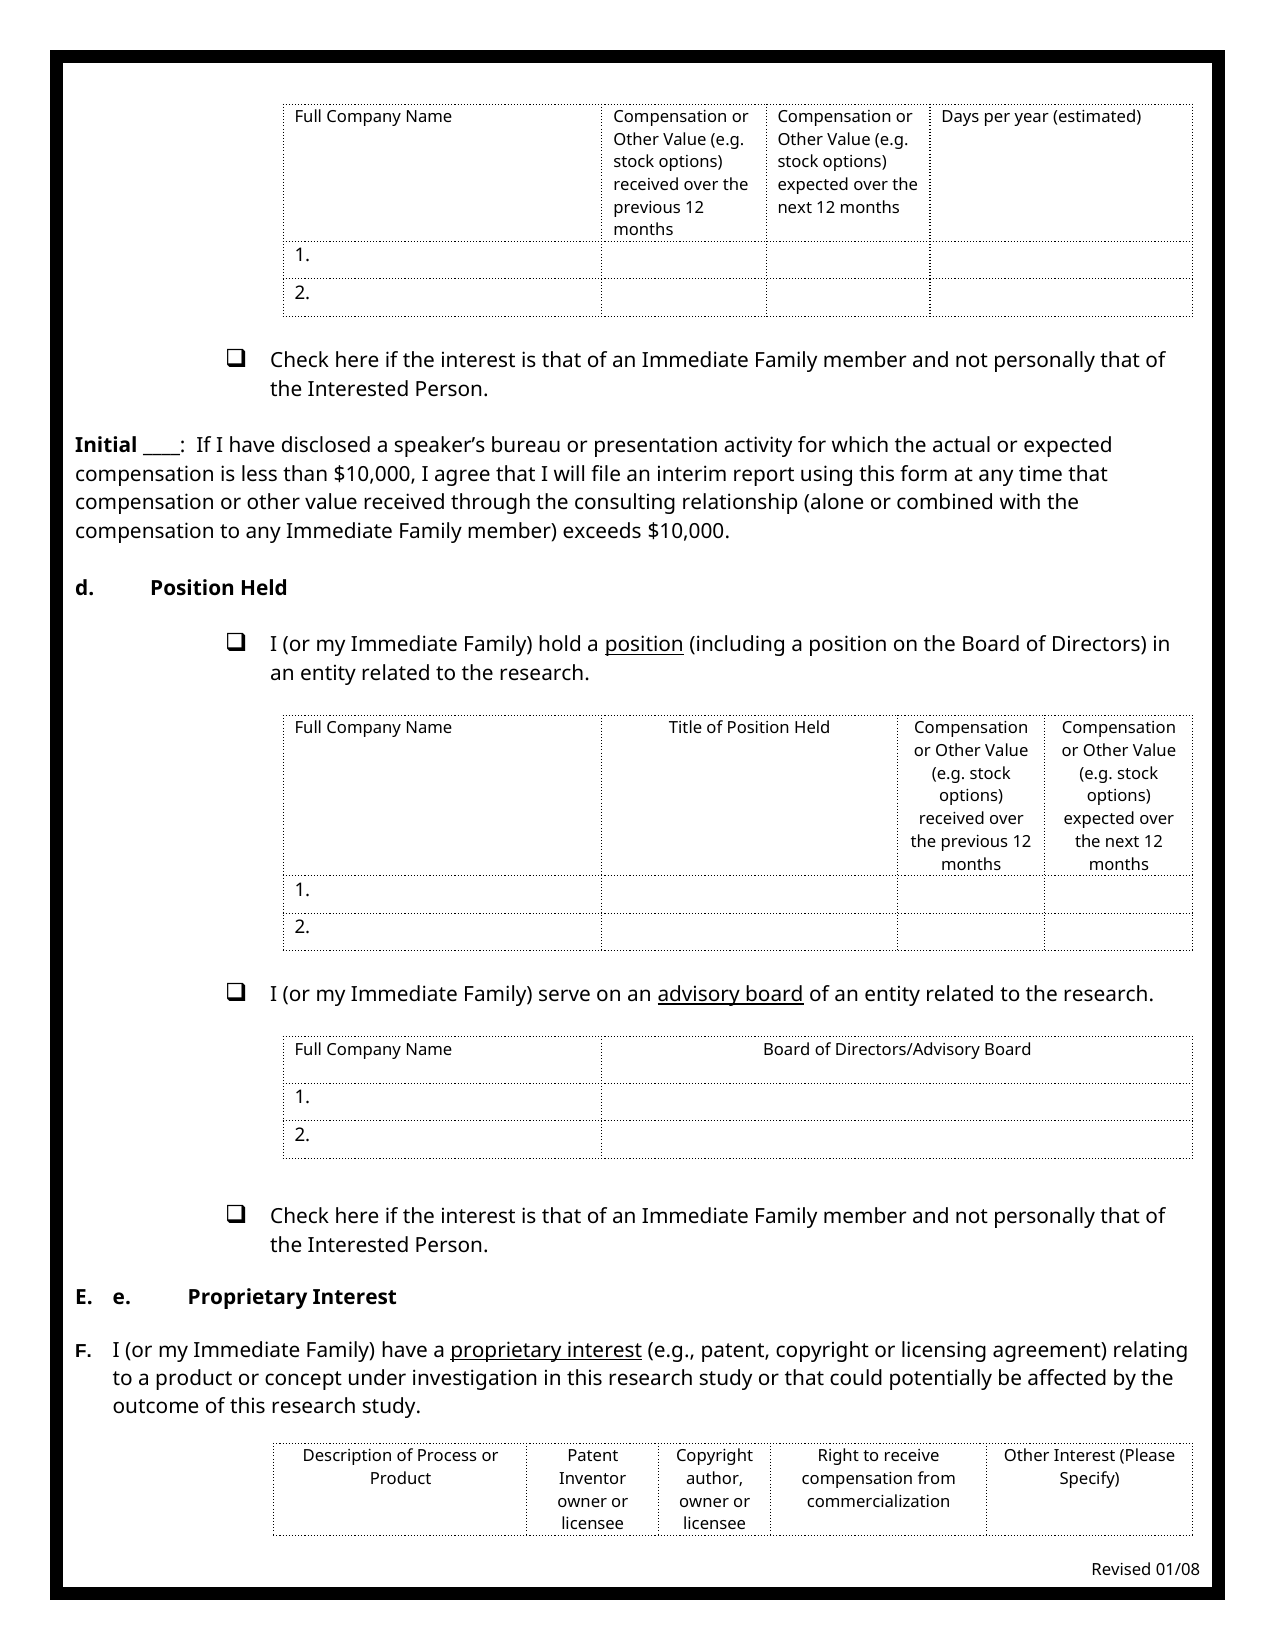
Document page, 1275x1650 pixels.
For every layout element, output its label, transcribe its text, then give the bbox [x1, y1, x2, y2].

table_cell [602, 913, 897, 950]
table_cell [602, 1083, 1192, 1120]
table_header Full Company Name [283, 1036, 602, 1083]
table_cell [602, 278, 766, 316]
table_header Compensation or Other Value (e.g. stock options) expected over the next 12 months [1045, 715, 1192, 875]
text Initial ____: If I have disclosed a speaker’s bureau or presentation activity for which the actual or expected compensation is less than $10,000, I agree that I will file an interim report using this form at any time that compensation or other value received through the consulting relationship (alone or combined with the compensation to any Immediate Family member) exceeds $10,000. [75, 431, 1200, 544]
table_cell [897, 913, 1045, 950]
table_cell 1. [283, 875, 602, 912]
list Check here if the interest is that of an Immediate Family member and not personally that of the Interested Person. [225, 345, 1200, 402]
list I (or my Immediate Family) hold a position (including a position on the Board of Directors) in an entity related to the research. [225, 629, 1200, 686]
subtitle e. Proprietary Interest [75, 1282, 1200, 1311]
table_cell [897, 875, 1045, 912]
text d. Position Held [75, 573, 1200, 601]
table_header Full Company Name [283, 104, 602, 241]
table_cell [1045, 875, 1192, 912]
table_cell [602, 1120, 1192, 1158]
table_cell 2. [283, 1120, 602, 1158]
table_header Description of Process or Product [274, 1443, 527, 1535]
table_cell [602, 241, 766, 278]
table_cell [930, 241, 1192, 278]
table_header Patent Inventor owner or licensee [527, 1443, 658, 1535]
table_cell [766, 241, 930, 278]
table_header Compensation or Other Value (e.g. stock options) received over the previous 12 months [897, 715, 1045, 875]
table_header Compensation or Other Value (e.g. stock options) expected over the next 12 months [766, 104, 930, 241]
table_header Right to receive compensation from commercialization [771, 1443, 986, 1535]
table_cell [1045, 913, 1192, 950]
table_header Full Company Name [283, 715, 602, 875]
table_cell [766, 278, 930, 316]
table_cell 1. [283, 241, 602, 278]
table_cell 1. [283, 1083, 602, 1120]
table_cell [930, 278, 1192, 316]
table_cell [602, 875, 897, 912]
table_cell 2. [283, 913, 602, 950]
table_header Title of Position Held [602, 715, 897, 875]
table_header Days per year (estimated) [930, 104, 1192, 241]
subtitle I (or my Immediate Family) have a proprietary interest (e.g., patent, copyright or licensing agreement) relating to a product or concept under investigation in this research study or that could potentially be affected by the outcome of this research study. [75, 1335, 1200, 1420]
table_header Copyright author, owner or licensee [658, 1443, 771, 1535]
table_header Other Interest (Please Specify) [986, 1443, 1192, 1535]
table_header Compensation or Other Value (e.g. stock options) received over the previous 12 months [602, 104, 766, 241]
table_header Board of Directors/Advisory Board [602, 1036, 1192, 1083]
table_cell 2. [283, 278, 602, 316]
list Check here if the interest is that of an Immediate Family member and not personally that of the Interested Person. [225, 1201, 1200, 1258]
list I (or my Immediate Family) serve on an advisory board of an entity related to the research. [225, 979, 1200, 1008]
